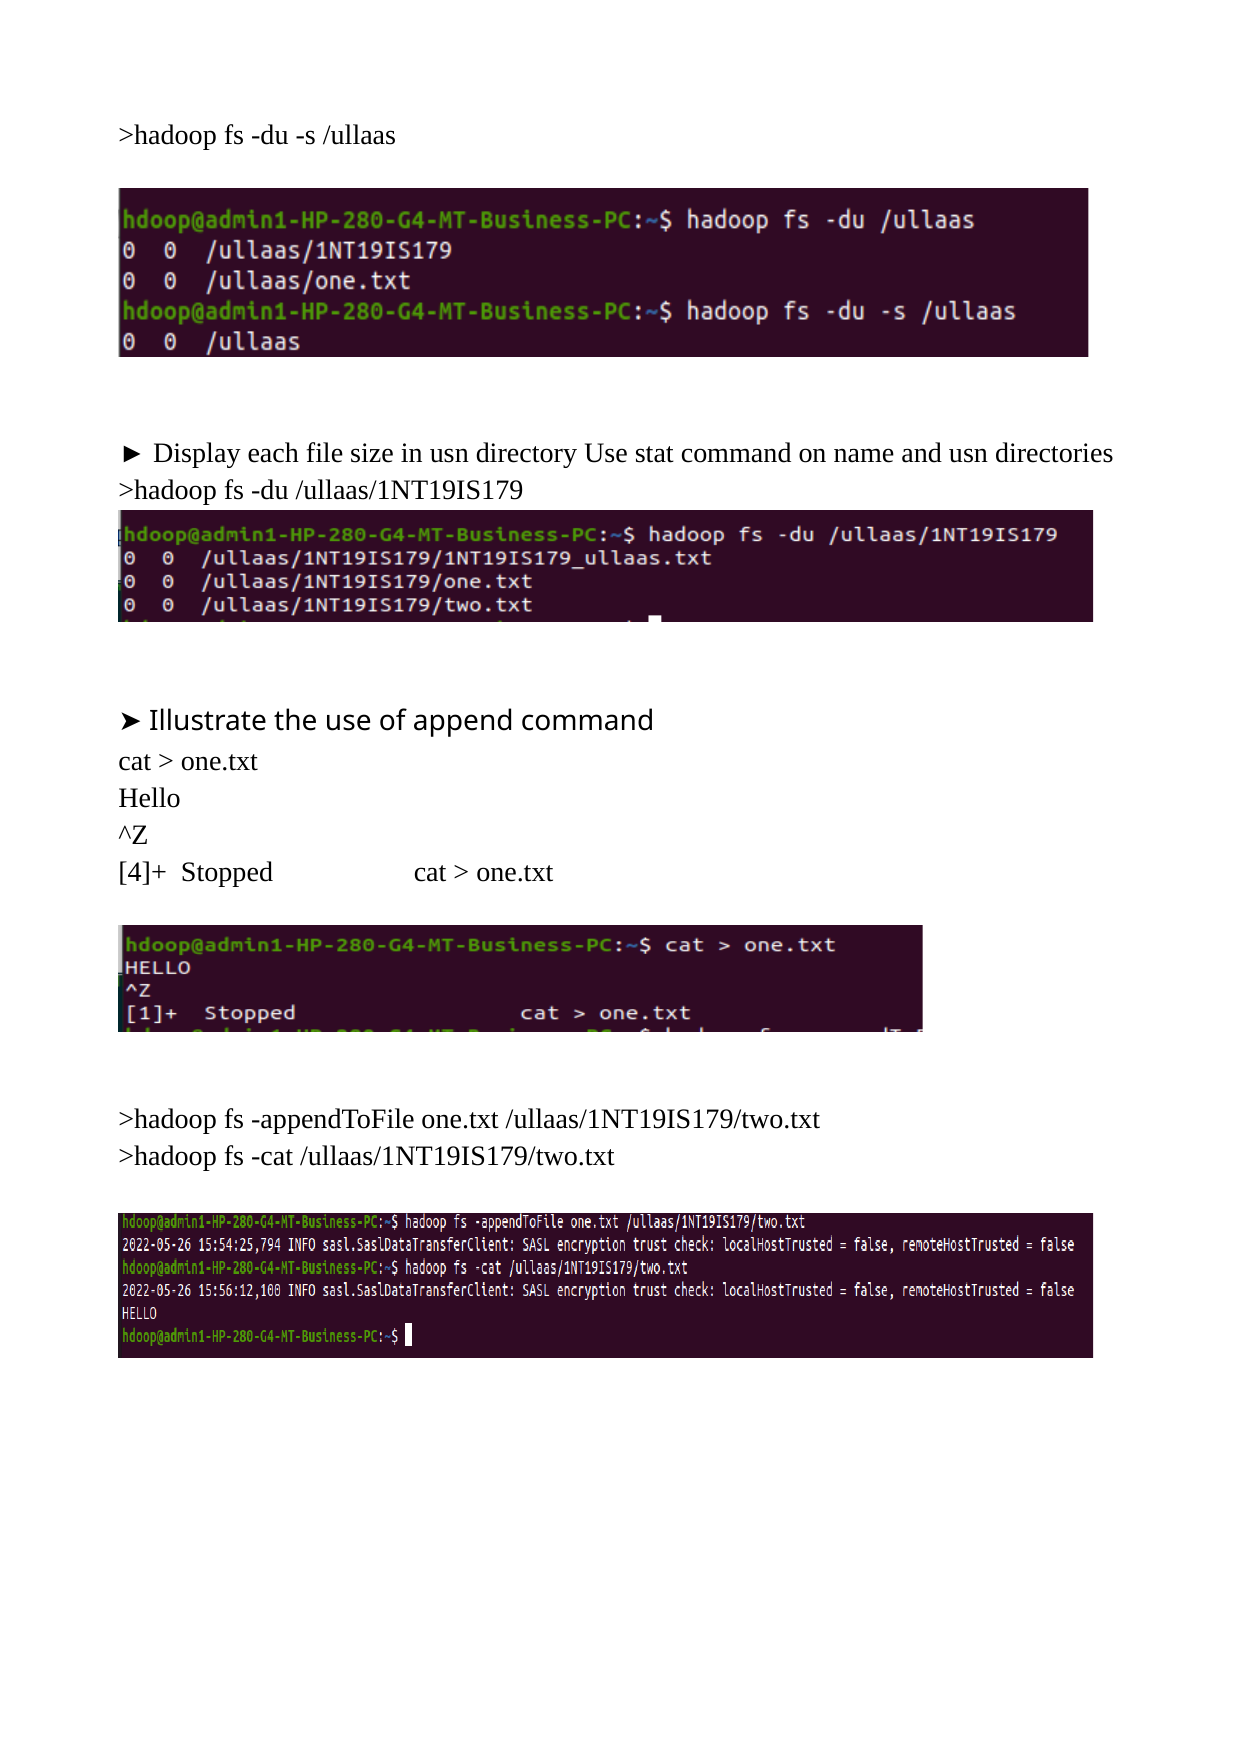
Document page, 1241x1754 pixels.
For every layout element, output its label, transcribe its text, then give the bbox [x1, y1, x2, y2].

text [4]+ Stopped cat > one.txt [118, 855, 1122, 888]
text ^Z [118, 818, 1122, 851]
text ➤ Illustrate the use of append command [118, 700, 1122, 738]
text ► Display each file size in usn directory Use stat command on name and usn directories [118, 436, 1122, 468]
picture [118, 510, 1094, 622]
text >hadoop fs -du -s /ullaas [118, 118, 1122, 151]
text cat > one.txt [118, 744, 1122, 776]
text Hello [118, 781, 1122, 813]
text >hadoop fs -cat /ullaas/1NT19IS179/two.txt [118, 1139, 1122, 1172]
picture [118, 188, 1089, 357]
picture [118, 1213, 1094, 1358]
text >hadoop fs -appendToFile one.txt /ullaas/1NT19IS179/two.txt [118, 1102, 1122, 1134]
picture [118, 925, 923, 1032]
text >hadoop fs -du /ullaas/1NT19IS179 [118, 473, 1122, 505]
